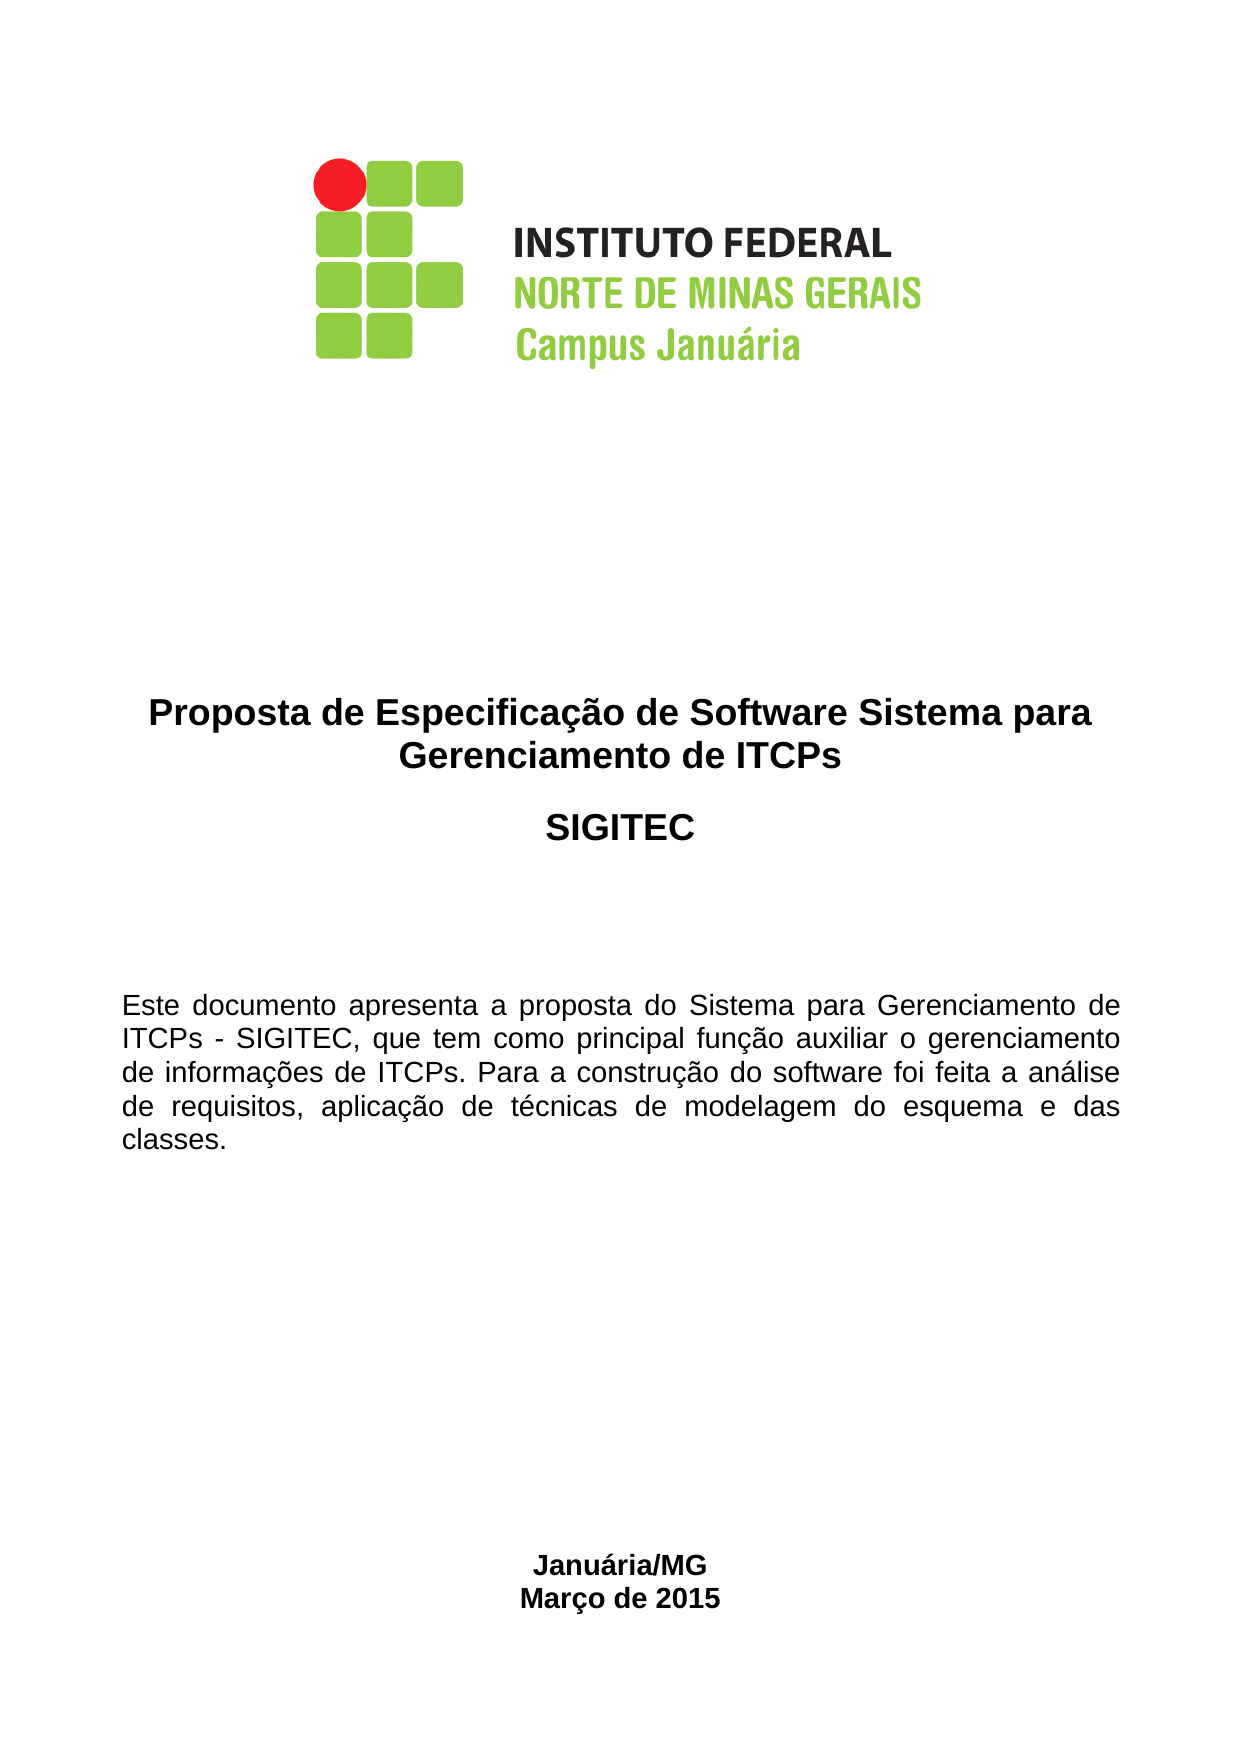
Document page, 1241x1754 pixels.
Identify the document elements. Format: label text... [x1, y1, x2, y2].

text Proposta de Especificação de Software Sistema para Gerenciamento de ITCPs [118, 691, 1122, 777]
text SIGITEC [118, 805, 1122, 848]
text Januária/MG Março de 2015 [118, 1548, 1122, 1615]
text Este documento apresenta a proposta do Sistema para Gerenciamento de ITCPs - SIGITEC, que tem como principal função auxiliar o gerenciamento de informações de ITCPs. Para a construção do software foi feita a análise de requisitos, aplicação de técnicas de modelagem do esquema e das classes. [122, 988, 1122, 1156]
